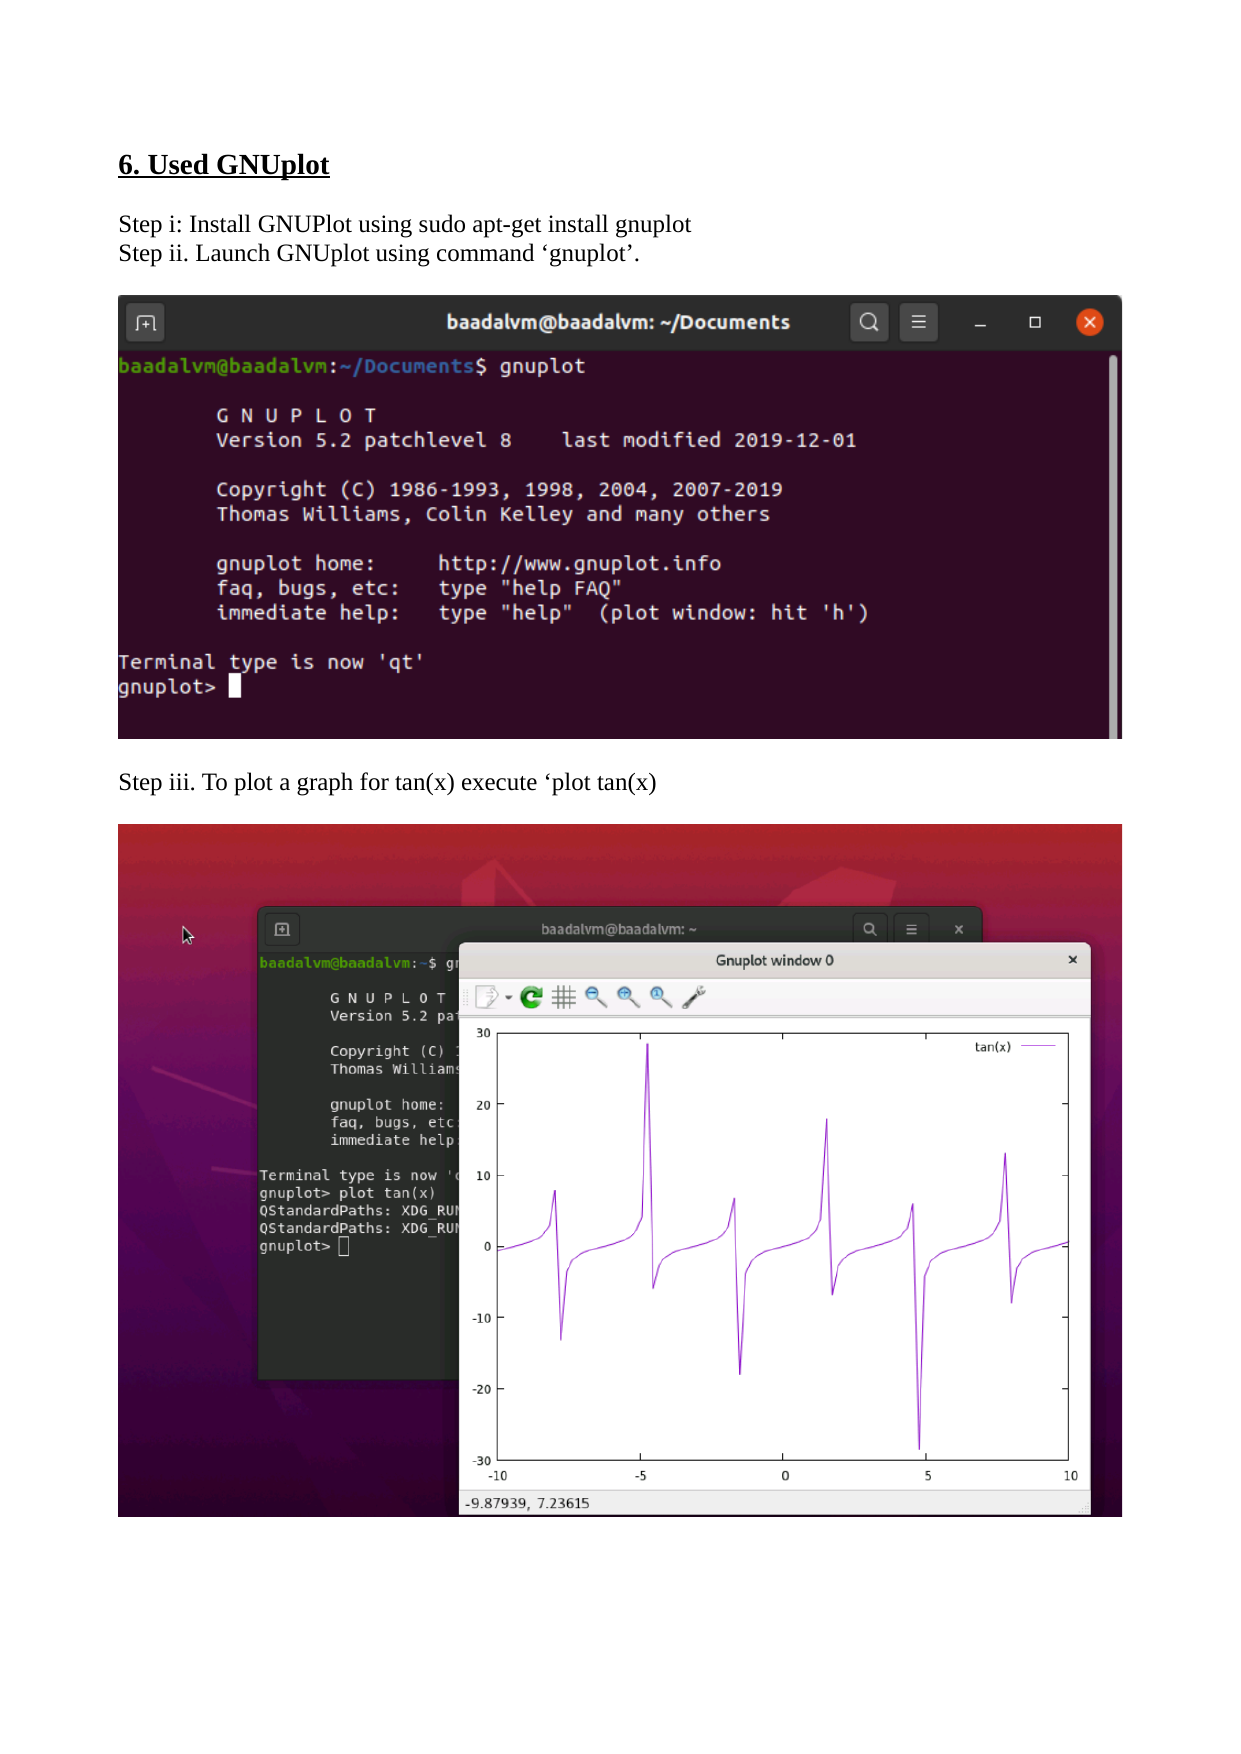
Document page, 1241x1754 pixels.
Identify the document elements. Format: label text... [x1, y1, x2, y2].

text 6. Used GNUplot [118, 147, 1122, 180]
text Step ii. Launch GNUplot using command ‘gnuplot’. [118, 238, 1122, 267]
text Step iii. To plot a graph for tan(x) execute ‘plot tan(x) [118, 767, 1122, 796]
picture [118, 824, 1123, 1517]
text Step i: Install GNUPlot using sudo apt-get install gnuplot [118, 209, 1122, 238]
picture [118, 295, 1123, 739]
